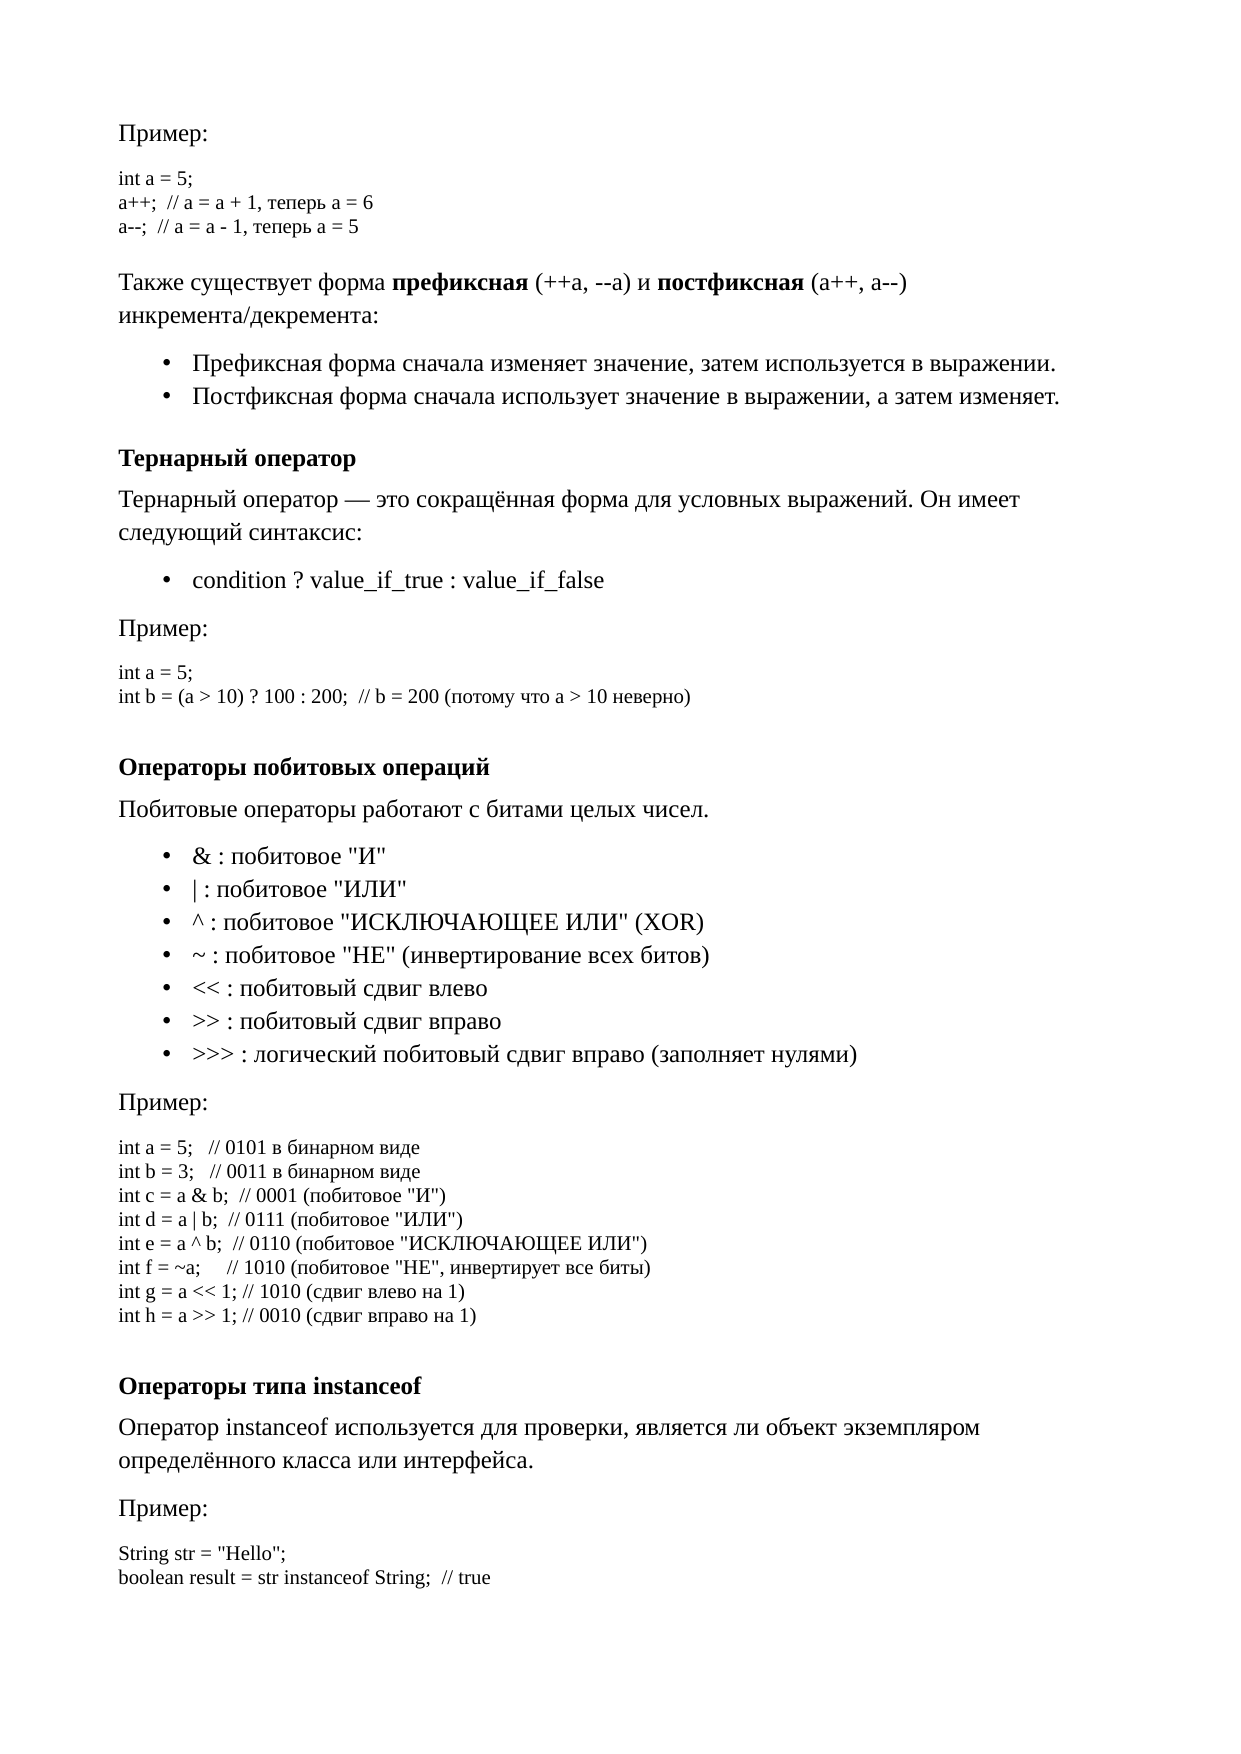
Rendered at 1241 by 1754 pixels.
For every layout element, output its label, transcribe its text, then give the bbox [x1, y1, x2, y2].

text int e = a ^ b; // 0110 (побитовое "ИСКЛЮЧАЮЩЕЕ ИЛИ") [118, 1231, 1122, 1255]
subtitle Операторы типа instanceof [118, 1371, 1122, 1400]
text int a = 5; // 0101 в бинарном виде [118, 1135, 1122, 1159]
subtitle Операторы побитовых операций [118, 752, 1122, 781]
text int a = 5; [118, 166, 1122, 190]
subtitle Тернарный оператор [118, 443, 1122, 472]
text int f = ~a; // 1010 (побитовое "НЕ", инвертирует все биты) [118, 1255, 1122, 1279]
text int d = a | b; // 0111 (побитовое "ИЛИ") [118, 1207, 1122, 1231]
list | : побитовое "ИЛИ" [162, 874, 1122, 903]
text Пример: [118, 1493, 1122, 1522]
text Пример: [118, 1087, 1122, 1116]
text int b = 3; // 0011 в бинарном виде [118, 1159, 1122, 1183]
list >> : побитовый сдвиг вправо [162, 1006, 1122, 1035]
text int g = a << 1; // 1010 (сдвиг влево на 1) [118, 1279, 1122, 1303]
text Также существует форма префиксная (++a, --a) и постфиксная (a++, a--) инкремента/декремента: [118, 267, 1122, 329]
text int b = (a > 10) ? 100 : 200; // b = 200 (потому что a > 10 неверно) [118, 684, 1122, 708]
text Побитовые операторы работают с битами целых чисел. [118, 794, 1122, 822]
text a++; // a = a + 1, теперь a = 6 [118, 190, 1122, 214]
list ~ : побитовое "НЕ" (инвертирование всех битов) [162, 940, 1122, 969]
text a--; // a = a - 1, теперь a = 5 [118, 214, 1122, 238]
list << : побитовый сдвиг влево [162, 973, 1122, 1002]
text int h = a >> 1; // 0010 (сдвиг вправо на 1) [118, 1303, 1122, 1327]
list ^ : побитовое "ИСКЛЮЧАЮЩЕЕ ИЛИ" (XOR) [162, 907, 1122, 936]
list >>> : логический побитовый сдвиг вправо (заполняет нулями) [162, 1039, 1122, 1068]
list Постфиксная форма сначала использует значение в выражении, а затем изменяет. [162, 381, 1122, 410]
text int c = a & b; // 0001 (побитовое "И") [118, 1183, 1122, 1207]
text Тернарный оператор — это сокращённая форма для условных выражений. Он имеет следующий синтаксис: [118, 484, 1122, 546]
list condition ? value_if_true : value_if_false [162, 565, 1122, 594]
text String str = "Hello"; [118, 1541, 1122, 1565]
text Пример: [118, 613, 1122, 641]
text boolean result = str instanceof String; // true [118, 1565, 1122, 1589]
list Префиксная форма сначала изменяет значение, затем используется в выражении. [162, 348, 1122, 377]
text Пример: [118, 118, 1122, 147]
text Оператор instanceof используется для проверки, является ли объект экземпляром определённого класса или интерфейса. [118, 1412, 1122, 1474]
list & : побитовое "И" [162, 841, 1122, 870]
text int a = 5; [118, 660, 1122, 684]
